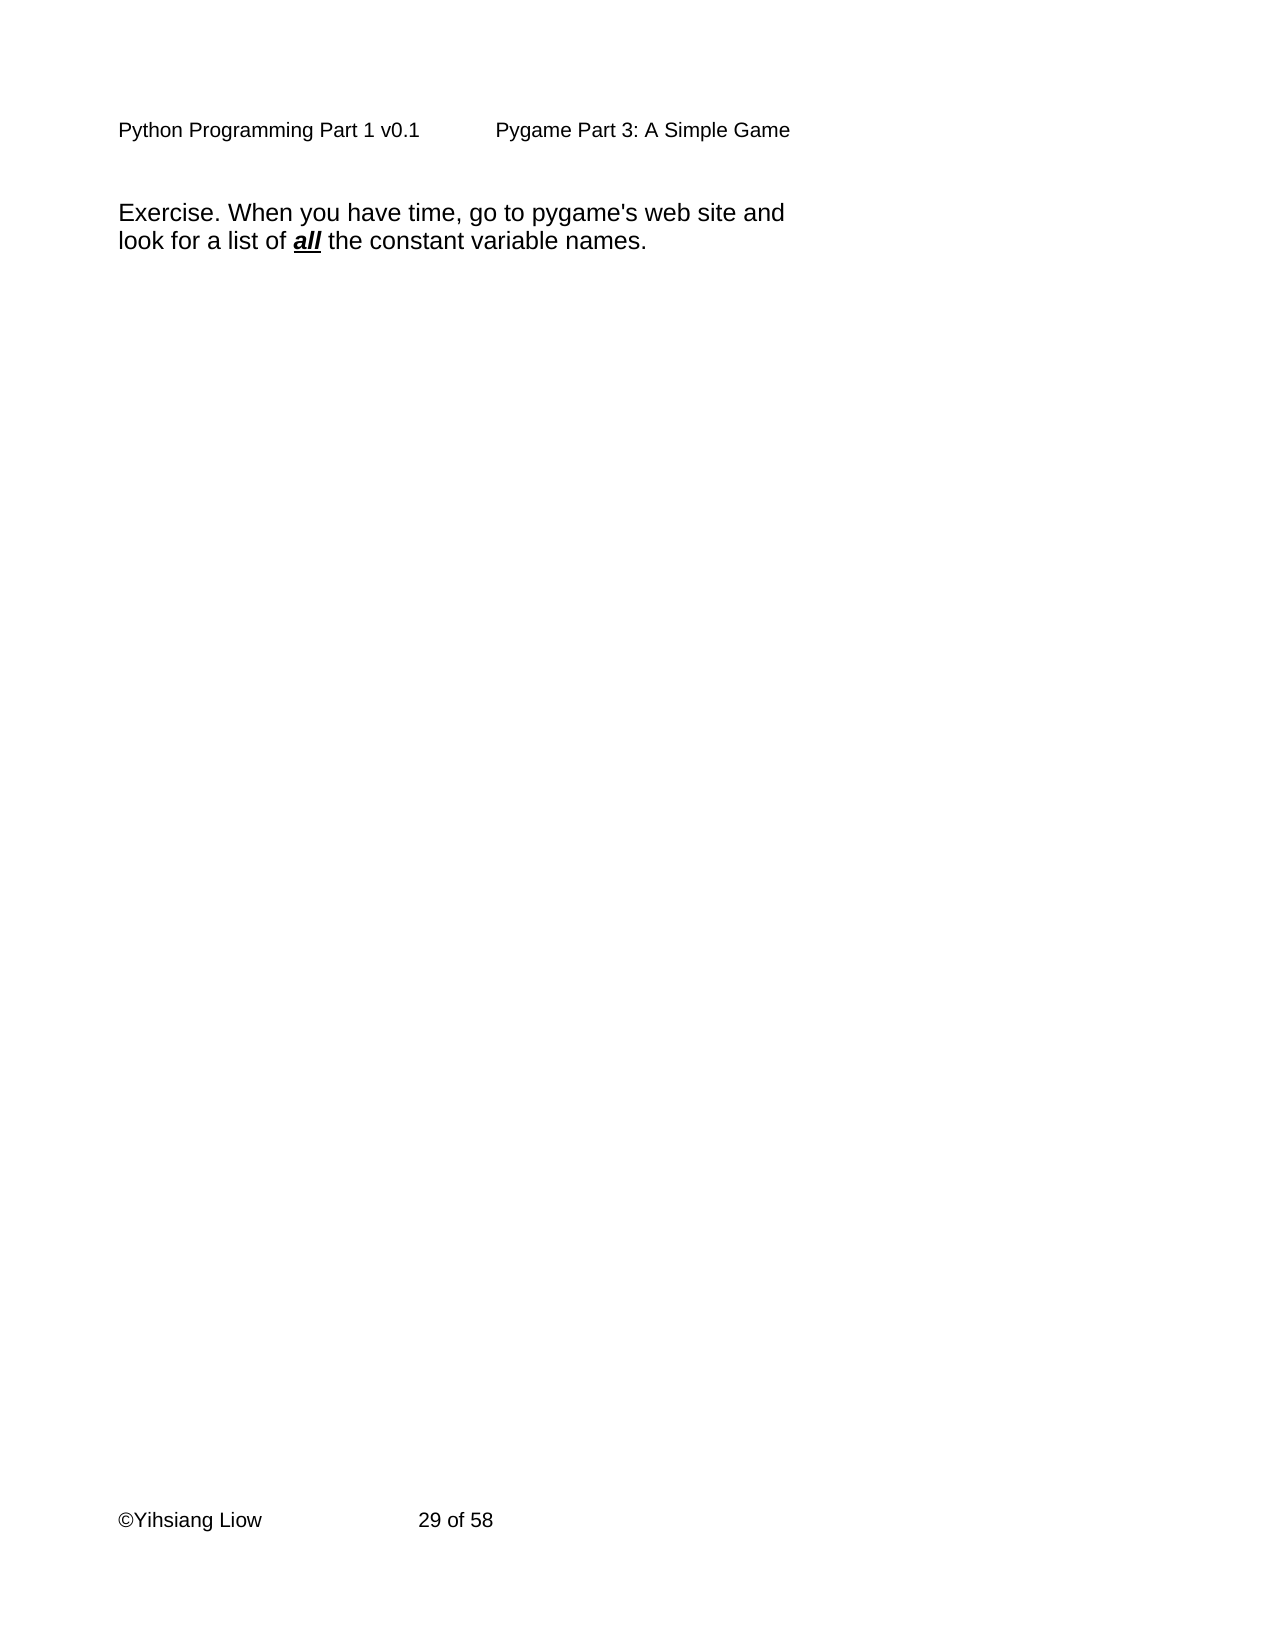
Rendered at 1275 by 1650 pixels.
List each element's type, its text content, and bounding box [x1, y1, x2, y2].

text Exercise. When you have time, go to pygame's web site and look for a list of all the constant variable names. [118, 199, 793, 255]
